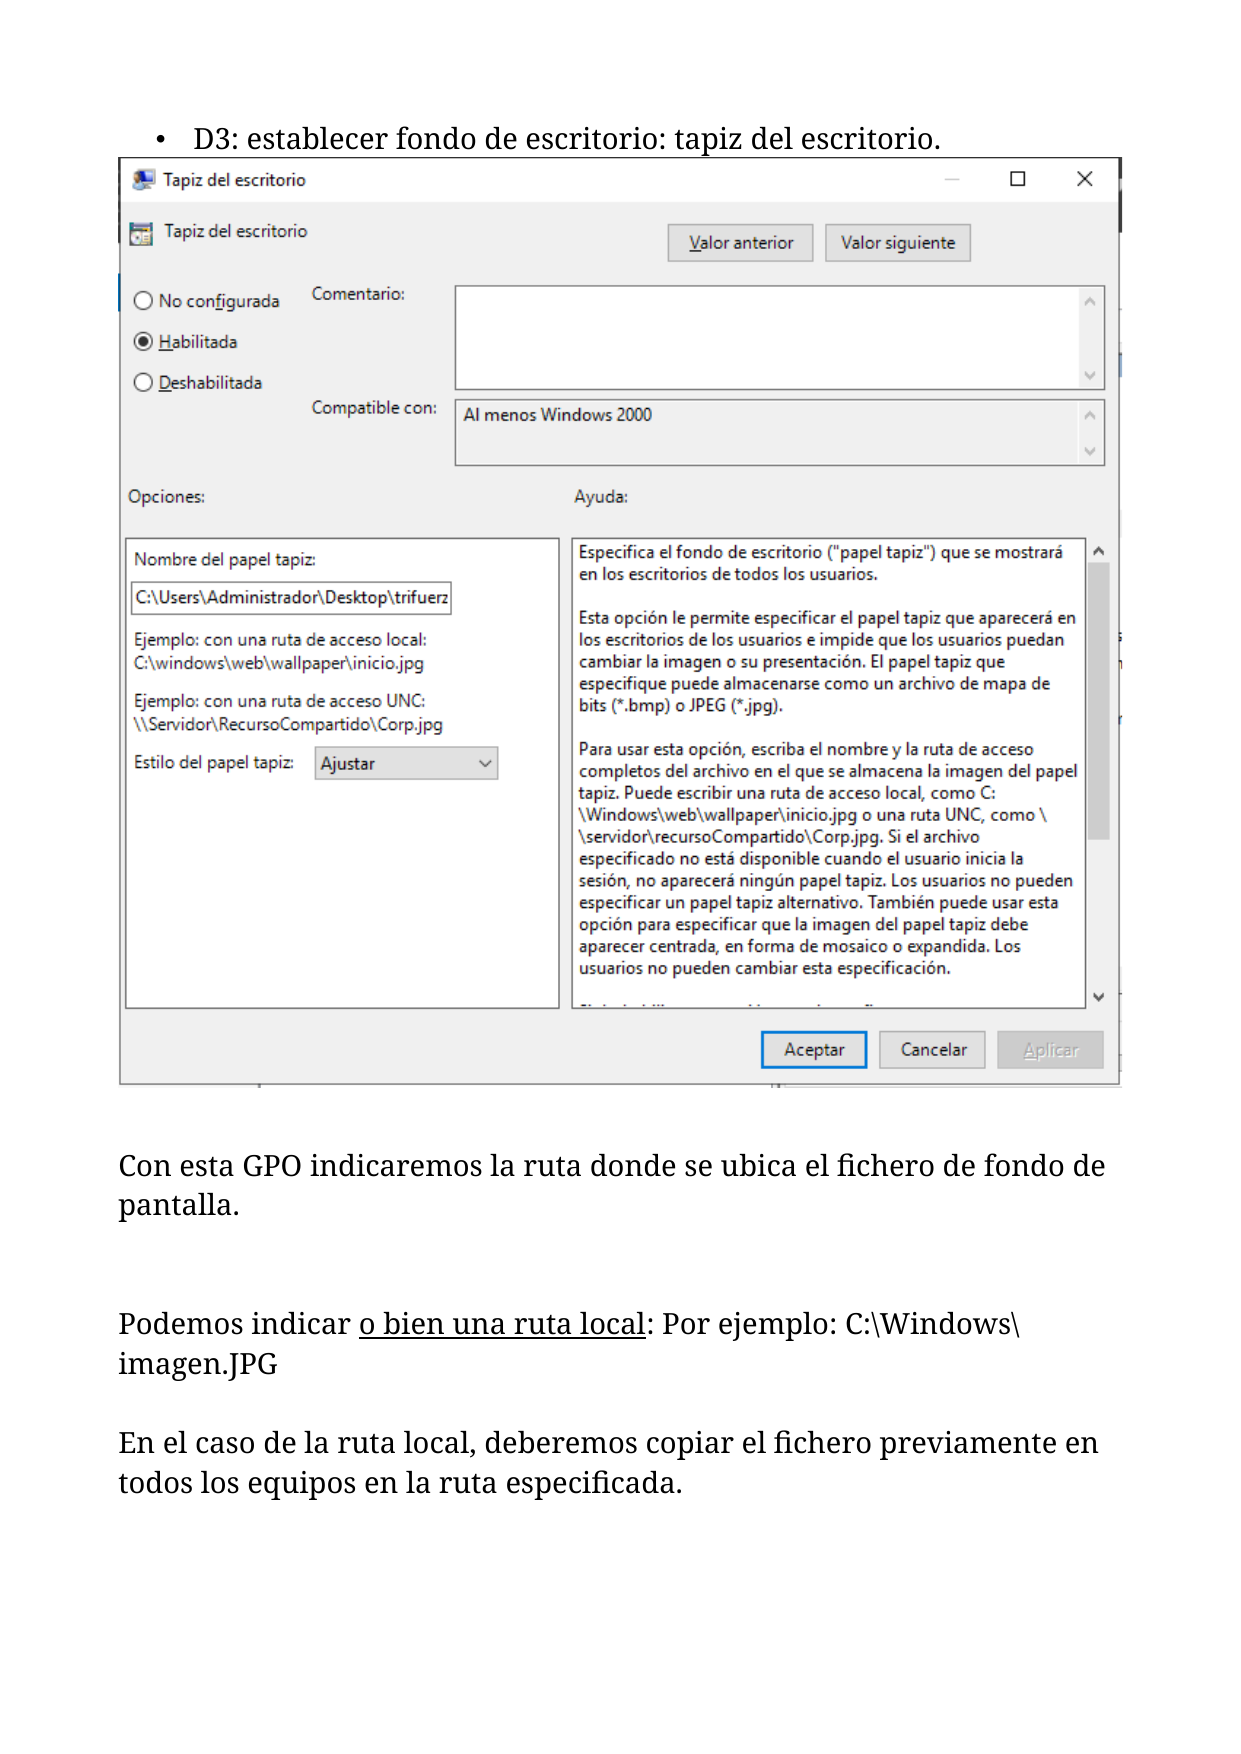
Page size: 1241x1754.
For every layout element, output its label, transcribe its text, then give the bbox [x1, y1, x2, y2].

text En el caso de la ruta local, deberemos copiar el fichero previamente en todos los equipos en la ruta especificada. [118, 1423, 1122, 1502]
text Con esta GPO indicaremos la ruta donde se ubica el fichero de fondo de pantalla. [118, 1145, 1122, 1224]
picture [118, 157, 1123, 1088]
text Podemos indicar o bien una ruta local: Por ejemplo: C:\Windows\imagen.JPG [118, 1304, 1122, 1383]
list D3: establecer fondo de escritorio: tapiz del escritorio. [156, 118, 1122, 157]
